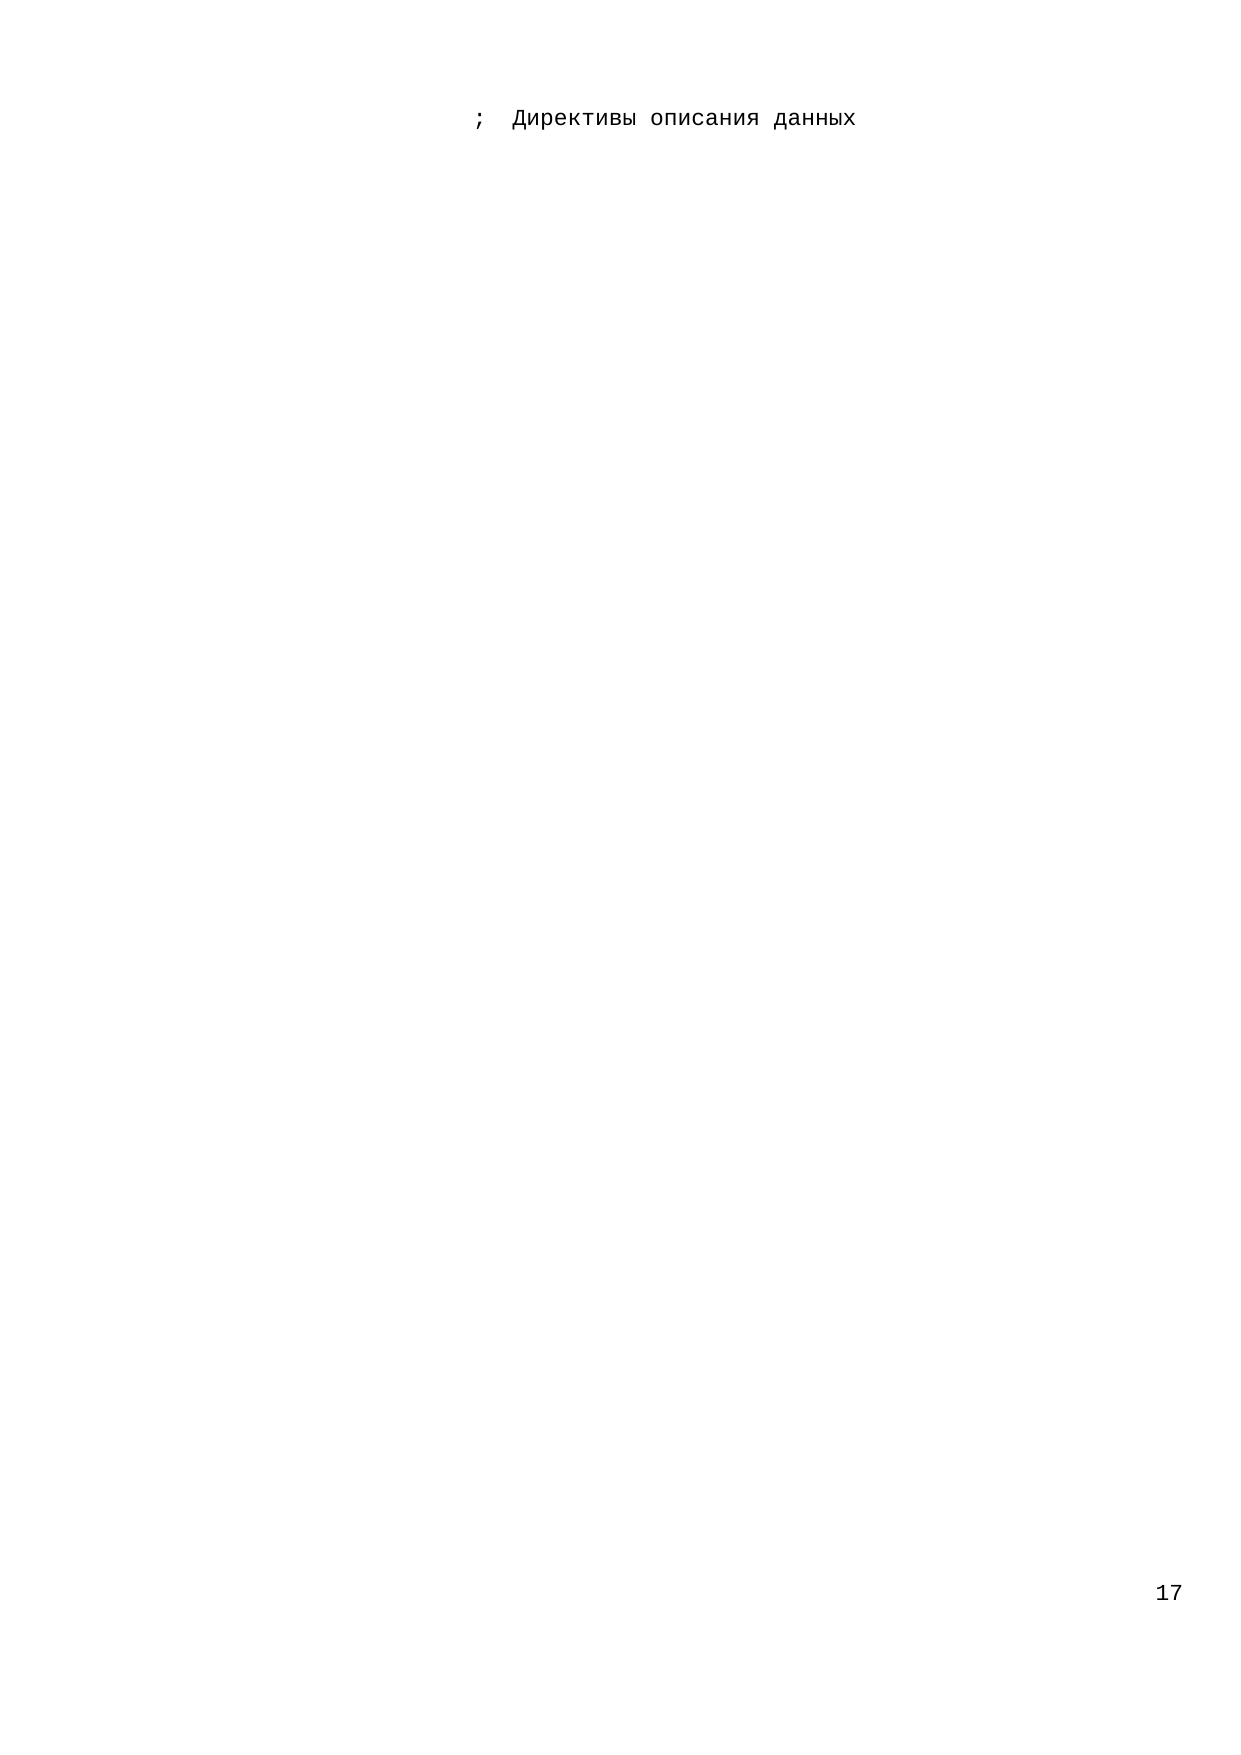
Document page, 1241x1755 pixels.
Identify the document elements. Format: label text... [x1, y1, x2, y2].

text ; Директивы описания данных [473, 106, 1163, 132]
